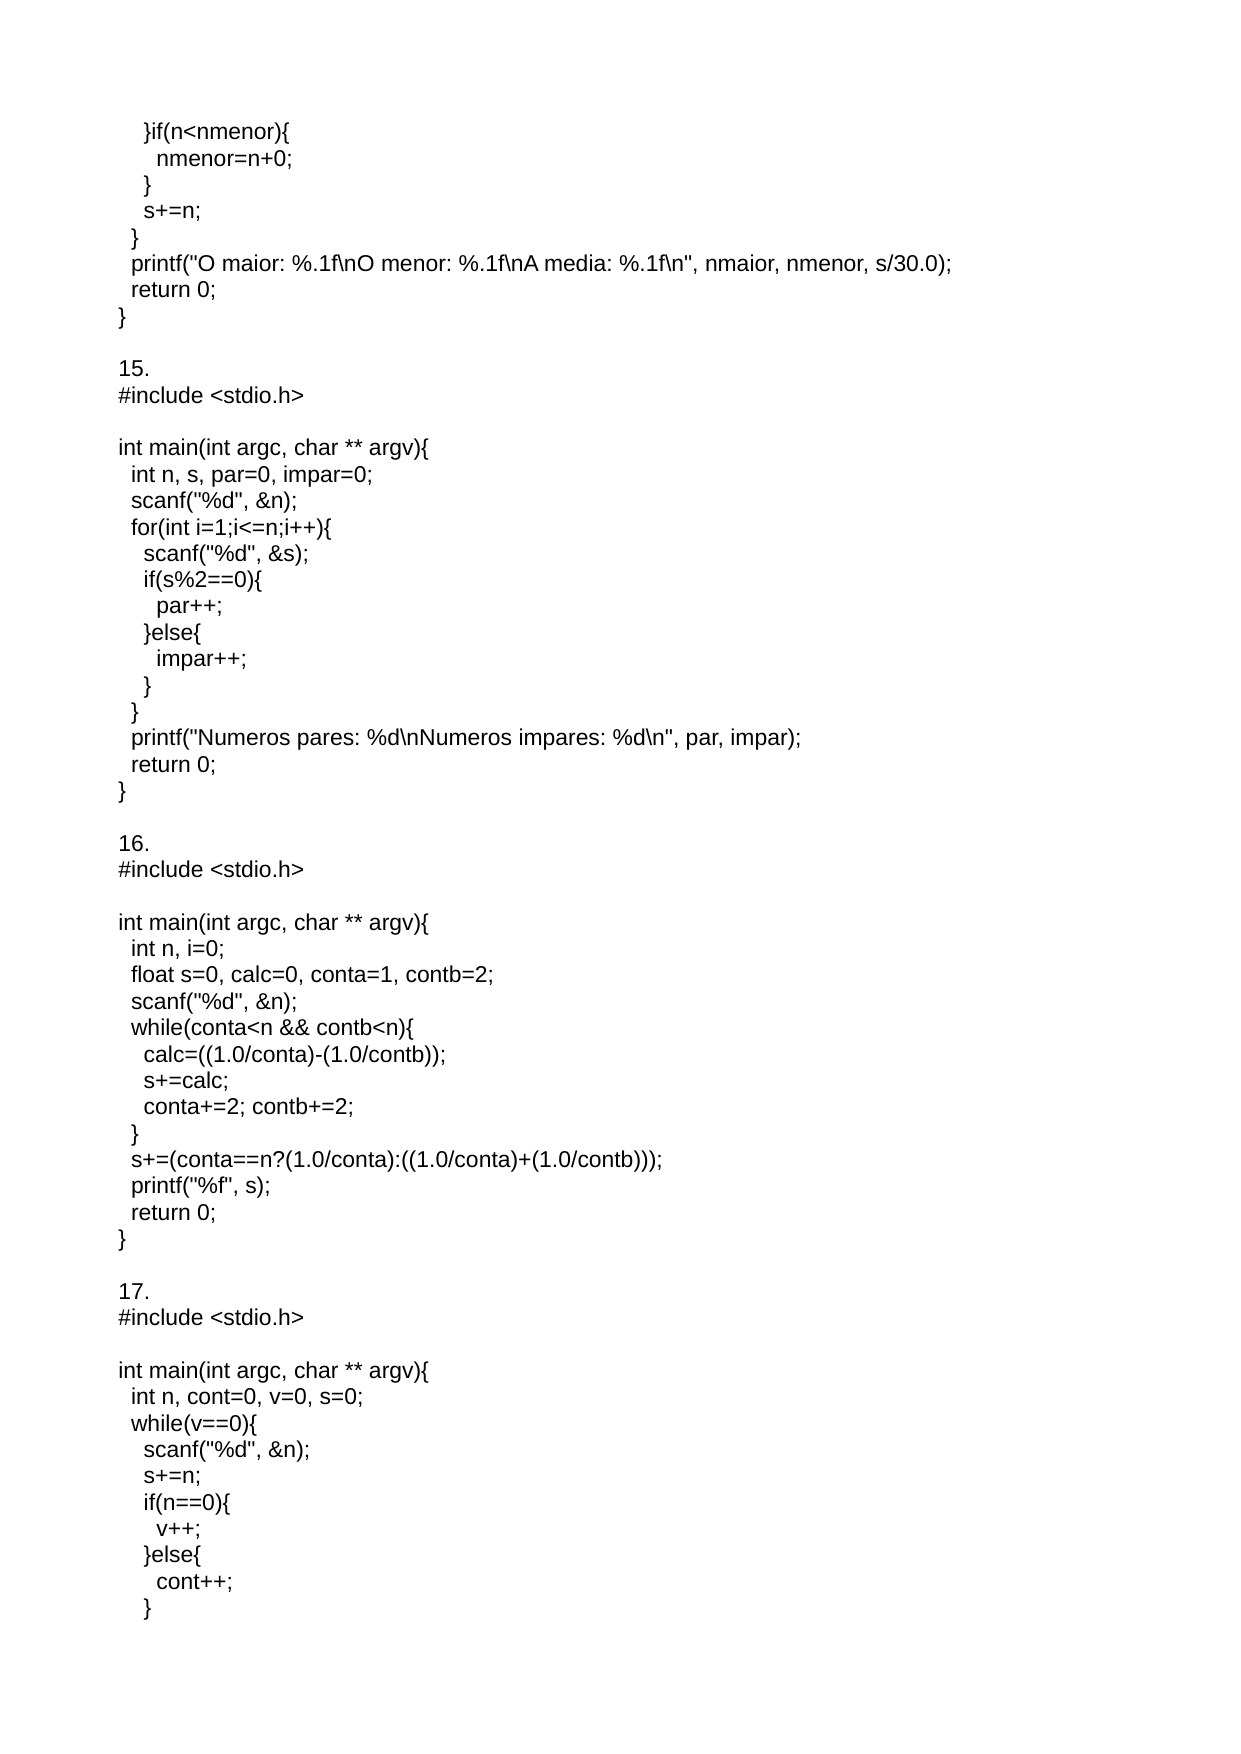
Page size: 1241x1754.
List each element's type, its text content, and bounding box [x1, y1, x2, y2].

text scanf("%d", &n); [118, 487, 1122, 513]
text }if(n<nmenor){ [118, 118, 1122, 144]
text while(conta<n && contb<n){ [118, 1014, 1122, 1041]
text calc=((1.0/conta)-(1.0/contb)); [118, 1041, 1122, 1067]
text s+=calc; [118, 1067, 1122, 1093]
text float s=0, calc=0, conta=1, contb=2; [118, 961, 1122, 988]
text int main(int argc, char ** argv){ [118, 1357, 1122, 1383]
text printf("%f", s); [118, 1172, 1122, 1199]
text s+=n; [118, 197, 1122, 223]
text }else{ [118, 619, 1122, 645]
text 16. [118, 830, 1122, 856]
text s+=(conta==n?(1.0/conta):((1.0/conta)+(1.0/contb))); [118, 1146, 1122, 1172]
text scanf("%d", &n); [118, 1436, 1122, 1462]
text } [118, 171, 1122, 197]
text int n, s, par=0, impar=0; [118, 461, 1122, 487]
text par++; [118, 592, 1122, 619]
text scanf("%d", &n); [118, 988, 1122, 1014]
text int main(int argc, char ** argv){ [118, 434, 1122, 461]
text while(v==0){ [118, 1409, 1122, 1436]
text 17. [118, 1278, 1122, 1304]
text printf("O maior: %.1f\nO menor: %.1f\nA media: %.1f\n", nmaior, nmenor, s/30.0); [118, 250, 1122, 276]
text #include <stdio.h> [118, 1304, 1122, 1330]
text scanf("%d", &s); [118, 540, 1122, 566]
text impar++; [118, 645, 1122, 672]
text for(int i=1;i<=n;i++){ [118, 513, 1122, 540]
text int n, i=0; [118, 935, 1122, 961]
text if(n==0){ [118, 1488, 1122, 1515]
text #include <stdio.h> [118, 382, 1122, 408]
text }else{ [118, 1541, 1122, 1568]
text cont++; [118, 1568, 1122, 1594]
text } [118, 1225, 1122, 1251]
text } [118, 777, 1122, 803]
text nmenor=n+0; [118, 144, 1122, 171]
text return 0; [118, 1199, 1122, 1225]
text int main(int argc, char ** argv){ [118, 909, 1122, 935]
text } [118, 223, 1122, 250]
text return 0; [118, 751, 1122, 777]
text } [118, 1594, 1122, 1620]
text return 0; [118, 276, 1122, 303]
text 15. [118, 355, 1122, 382]
text s+=n; [118, 1462, 1122, 1488]
text if(s%2==0){ [118, 566, 1122, 592]
text } [118, 672, 1122, 698]
text #include <stdio.h> [118, 856, 1122, 882]
text } [118, 303, 1122, 329]
text printf("Numeros pares: %d\nNumeros impares: %d\n", par, impar); [118, 724, 1122, 751]
text conta+=2; contb+=2; [118, 1093, 1122, 1119]
text } [118, 698, 1122, 724]
text int n, cont=0, v=0, s=0; [118, 1383, 1122, 1409]
text v++; [118, 1515, 1122, 1541]
text } [118, 1119, 1122, 1146]
